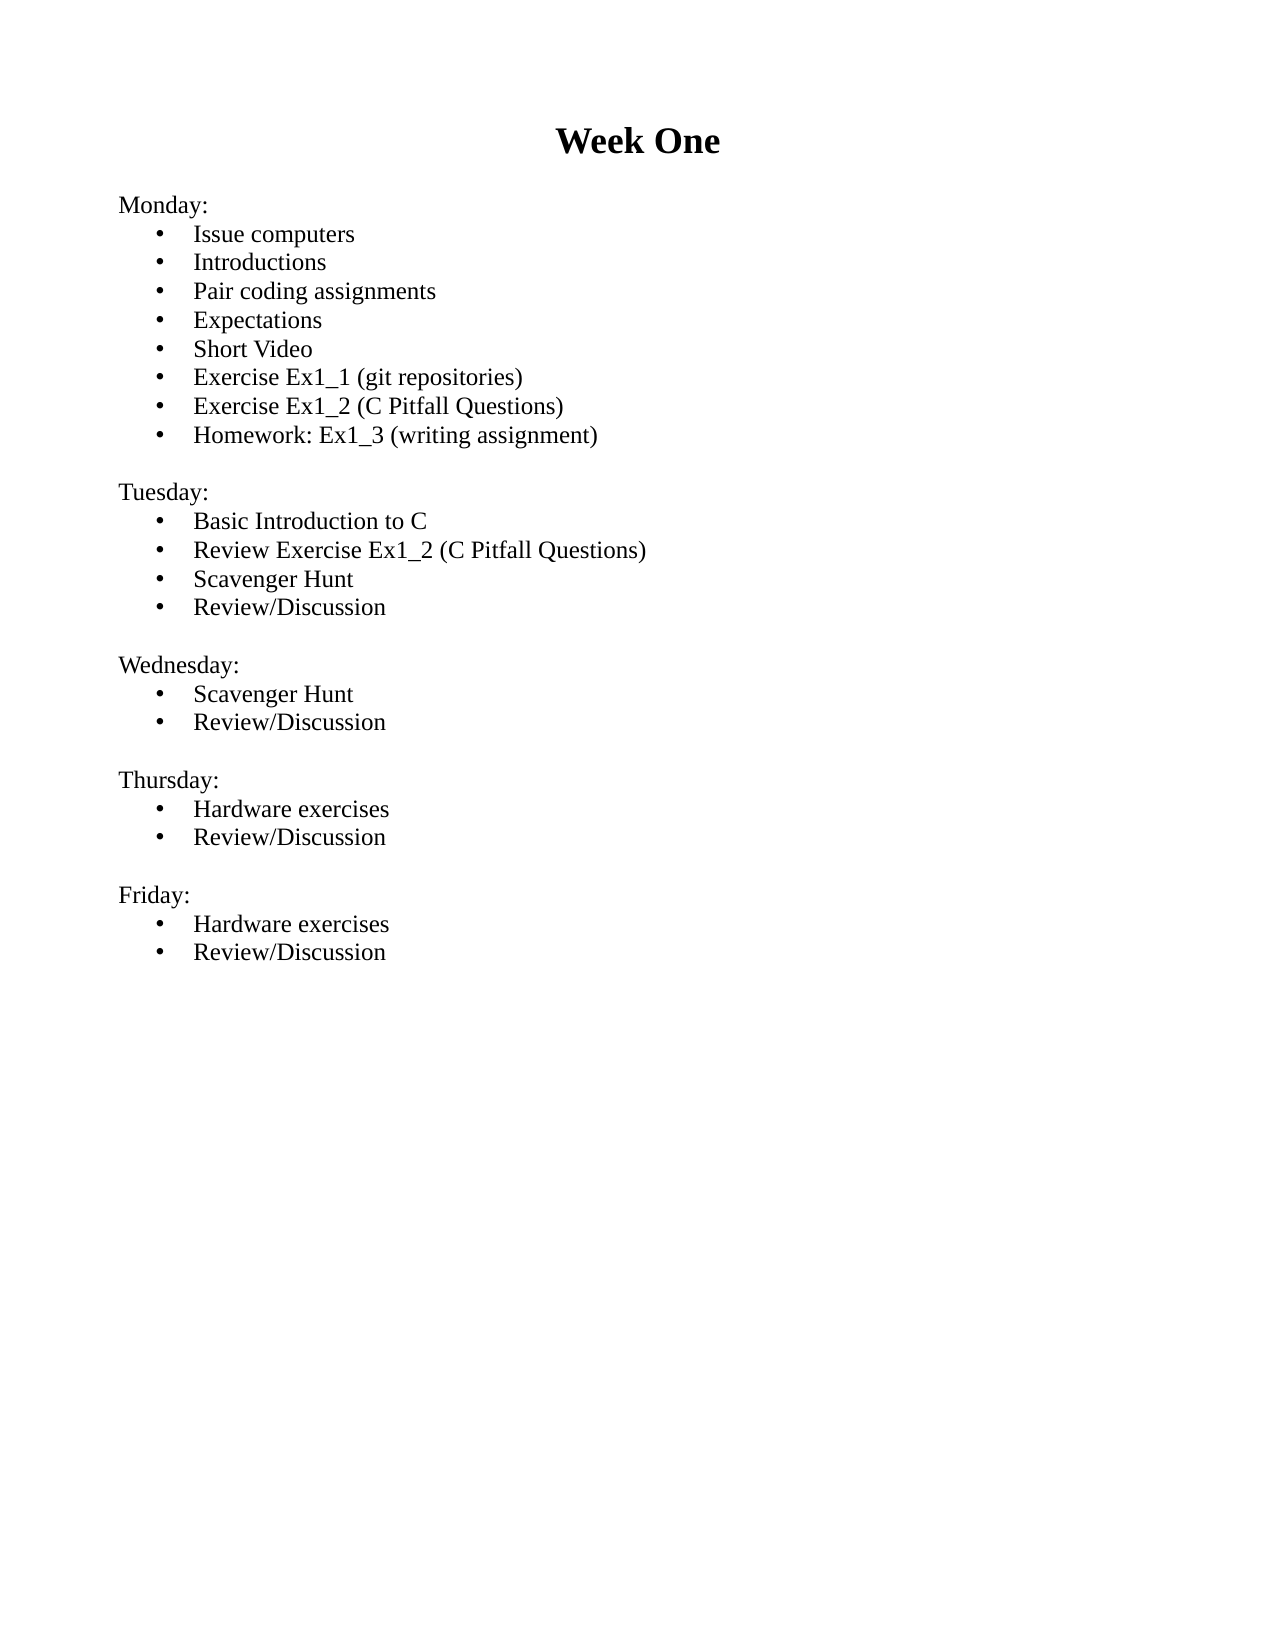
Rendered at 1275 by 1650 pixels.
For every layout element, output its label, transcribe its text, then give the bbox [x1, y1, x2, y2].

list Issue computers [156, 219, 1157, 247]
text Week One [118, 118, 1157, 161]
list Review/Discussion [156, 592, 1157, 621]
text Wednesday: [118, 650, 1157, 679]
list Hardware exercises [156, 909, 1157, 937]
list Exercise Ex1_2 (C Pitfall Questions) [156, 391, 1157, 420]
list Review/Discussion [156, 707, 1157, 736]
text Friday: [118, 880, 1157, 909]
list Pair coding assignments [156, 276, 1157, 305]
text Thursday: [118, 765, 1157, 794]
list Scavenger Hunt [156, 679, 1157, 707]
list Review/Discussion [156, 937, 1157, 966]
text Monday: [118, 190, 1157, 219]
list Review Exercise Ex1_2 (C Pitfall Questions) [156, 535, 1157, 564]
list Basic Introduction to C [156, 506, 1157, 535]
list Expectations [156, 305, 1157, 334]
list Exercise Ex1_1 (git repositories) [156, 362, 1157, 391]
list Review/Discussion [156, 822, 1157, 851]
list Hardware exercises [156, 794, 1157, 822]
list Homework: Ex1_3 (writing assignment) [156, 420, 1157, 449]
list Scavenger Hunt [156, 564, 1157, 592]
list Introductions [156, 247, 1157, 276]
list Short Video [156, 334, 1157, 362]
text Tuesday: [118, 477, 1157, 506]
